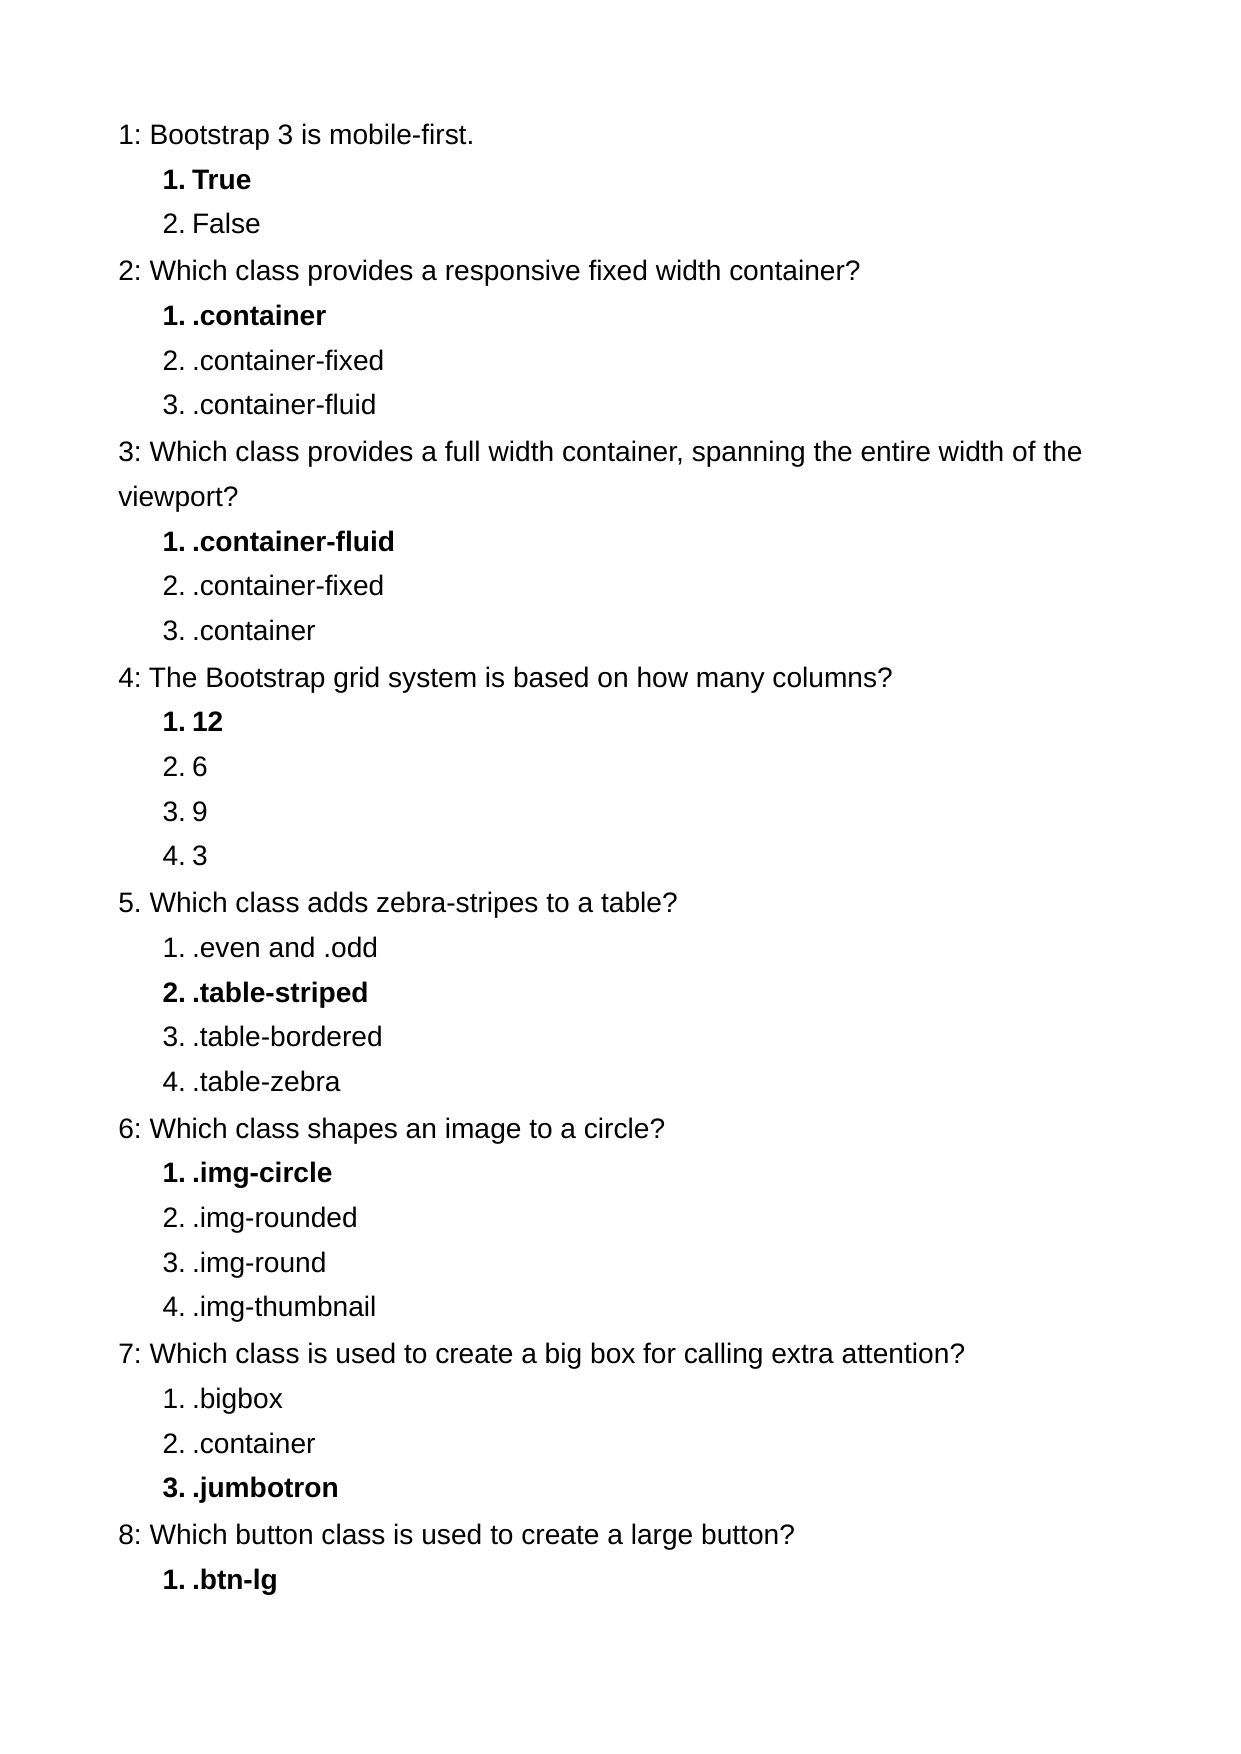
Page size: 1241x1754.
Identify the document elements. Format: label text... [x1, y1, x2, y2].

text 3: Which class provides a full width container, spanning the entire width of the viewport? [118, 435, 1122, 512]
list .btn-lg [162, 1563, 1122, 1595]
list .container [162, 299, 1122, 331]
list .bigbox [162, 1382, 1122, 1414]
list True [162, 163, 1122, 195]
list .container [162, 614, 1122, 646]
text 4: The Bootstrap grid system is based on how many columns? [118, 661, 1122, 693]
list .jumbotron [162, 1471, 1122, 1504]
text 2: Which class provides a responsive fixed width container? [118, 254, 1122, 287]
list .container [162, 1427, 1122, 1459]
list .table-zebra [162, 1065, 1122, 1097]
list .container-fixed [162, 344, 1122, 376]
text 7: Which class is used to create a big box for calling extra attention? [118, 1337, 1122, 1369]
list .container-fixed [162, 569, 1122, 602]
list False [162, 207, 1122, 240]
list 9 [162, 795, 1122, 827]
text 5. Which class adds zebra-stripes to a table? [118, 886, 1122, 918]
text 8: Which button class is used to create a large button? [118, 1518, 1122, 1550]
list .container-fluid [162, 388, 1122, 421]
list .img-round [162, 1246, 1122, 1278]
list .container-fluid [162, 524, 1122, 557]
list .img-thumbnail [162, 1290, 1122, 1323]
list .table-striped [162, 976, 1122, 1008]
list 6 [162, 750, 1122, 782]
text 6: Which class shapes an image to a circle? [118, 1112, 1122, 1144]
list .img-rounded [162, 1201, 1122, 1233]
list .table-bordered [162, 1020, 1122, 1053]
list 12 [162, 705, 1122, 738]
text 1: Bootstrap 3 is mobile-first. [118, 118, 1122, 151]
list .even and .odd [162, 931, 1122, 963]
list 3 [162, 839, 1122, 872]
list .img-circle [162, 1156, 1122, 1189]
